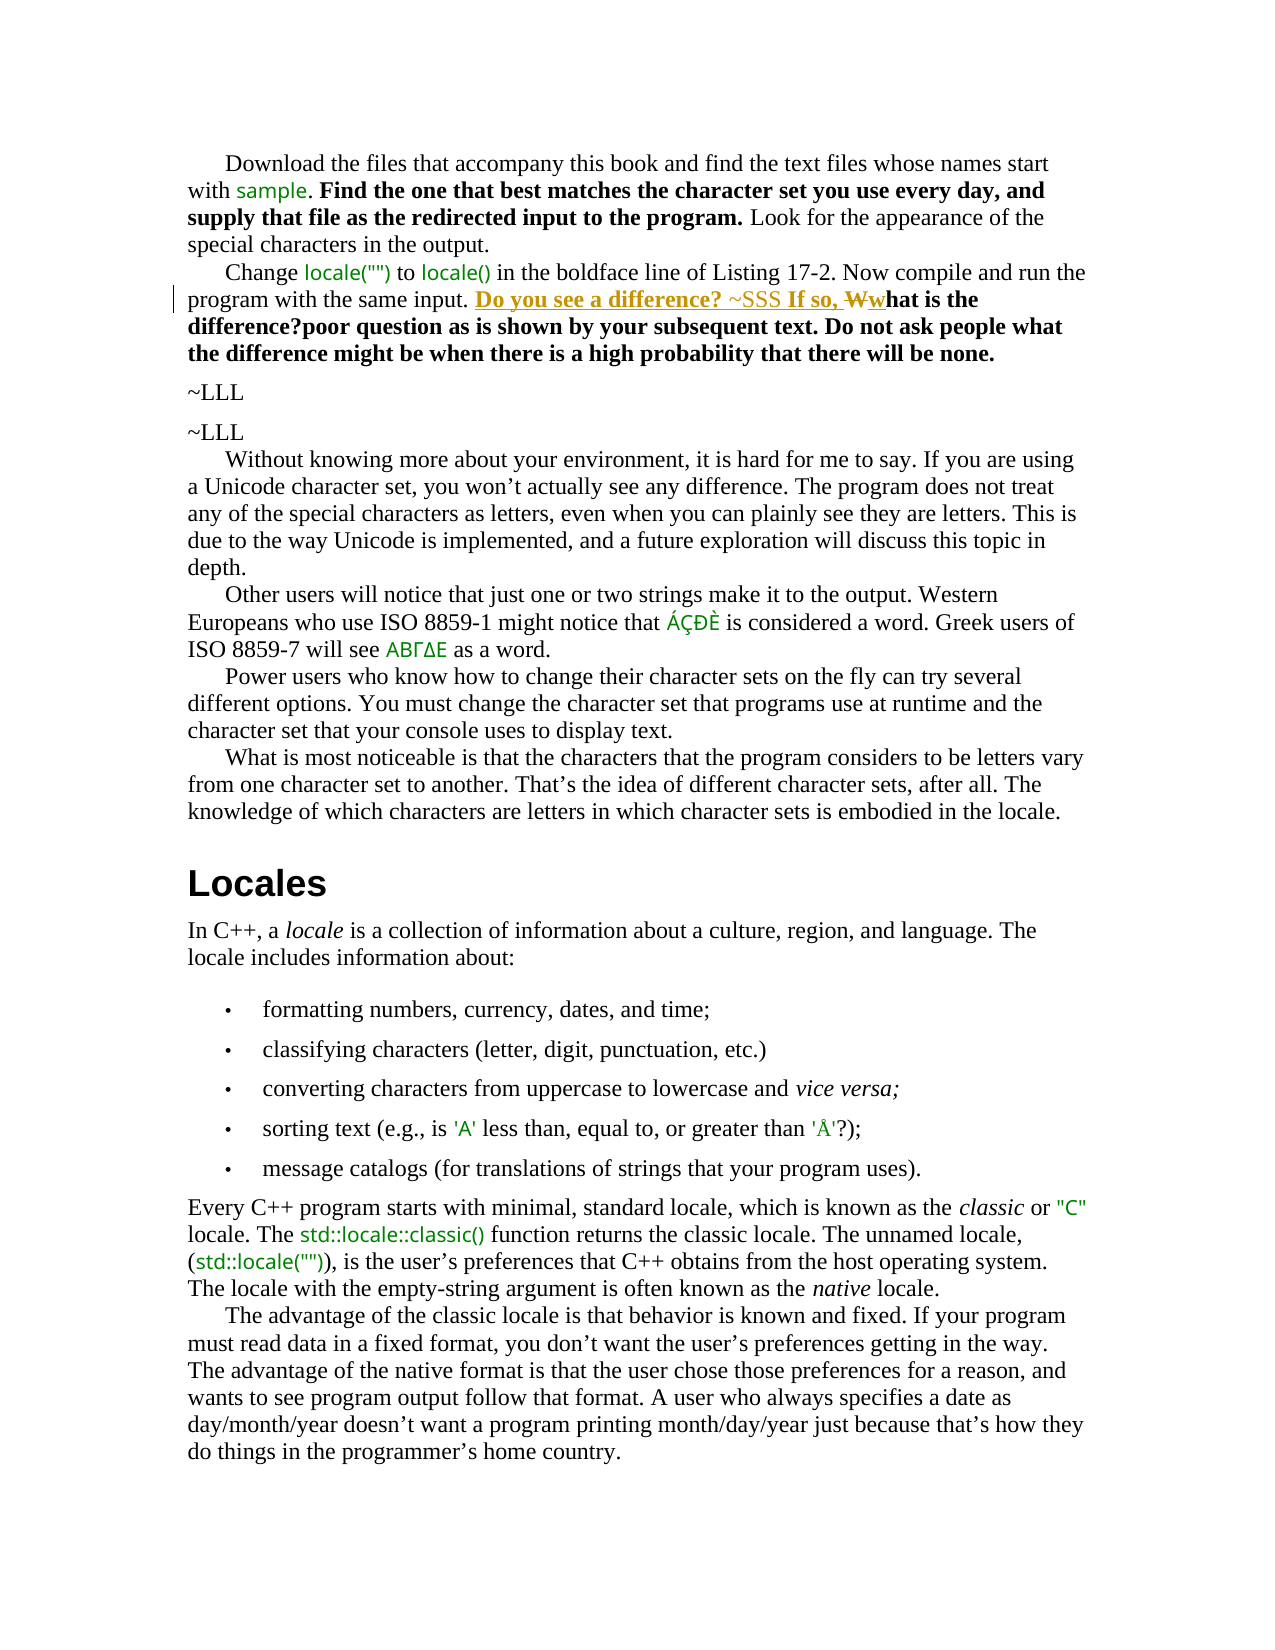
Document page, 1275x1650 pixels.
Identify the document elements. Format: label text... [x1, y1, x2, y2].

text Power users who know how to change their character sets on the fly can try several different options. You must change the character set that programs use at runtime and the character set that your console uses to display text. [187, 662, 1087, 744]
text What is most noticeable is that the characters that the program considers to be letters vary from one character set to another. That’s the idea of different character sets, after all. The knowledge of which characters are letters in which character sets is embodied in the locale. [187, 744, 1087, 825]
text Every C++ program starts with minimal, standard locale, which is known as the classic or "C" locale. The std::locale::classic() function returns the classic locale. The unnamed locale, (std::locale("")), is the user’s preferences that C++ obtains from the host operating system. The locale with the empty-string argument is often known as the native locale. [187, 1194, 1087, 1302]
text ~LLL [187, 419, 1087, 446]
text The advantage of the classic locale is that behavior is known and fixed. If your program must read data in a fixed format, you don’t want the user’s preferences getting in the way. The advantage of the native format is that the user chose those preferences for a reason, and wants to see program output follow that format. A user who always specifies a date as day/month/year doesn’t want a program printing month/day/year just because that’s how they do things in the programmer’s home country. [187, 1302, 1087, 1465]
text ~LLL [187, 379, 1087, 406]
text Change locale("") to locale() in the boldface line of Listing 17-2. Now compile and run the program with the same input. Do you see a difference? ~SSS If so, what is the difference?poor question as is shown by your subsequent text. Do not ask people what the difference might be when there is a high probability that there will be none. [187, 258, 1087, 367]
text Download the files that accompany this book and find the text files whose names start with sample. Find the one that best matches the character set you use every day, and supply that file as the redirected input to the program. Look for the appearance of the special characters in the output. [187, 150, 1087, 258]
list message catalogs (for translations of strings that your program uses). [225, 1154, 1087, 1181]
text Other users will notice that just one or two strings make it to the output. Western Europeans who use ISO 8859-1 might notice that ÁÇÐÈ is considered a word. Greek users of ISO 8859-7 will see ΑΒΓΔΕ as a word. [187, 581, 1087, 662]
text In C++, a locale is a collection of information about a culture, region, and language. The locale includes information about: [187, 917, 1087, 971]
text Without knowing more about your environment, it is hard for me to say. If you are using a Unicode character set, you won’t actually see any difference. The program does not treat any of the special characters as letters, even when you can plainly see they are letters. This is due to the way Unicode is implemented, and a future exploration will discuss this topic in depth. [187, 446, 1087, 581]
list classifying characters (letter, digit, punctuation, etc.) [225, 1036, 1087, 1063]
list sorting text (e.g., is 'A' less than, equal to, or greater than 'Å'?); [225, 1115, 1087, 1142]
list converting characters from uppercase to lowercase and vice versa; [225, 1075, 1087, 1102]
subtitle Locales [187, 862, 1087, 904]
list formatting numbers, currency, dates, and time; [225, 996, 1087, 1023]
